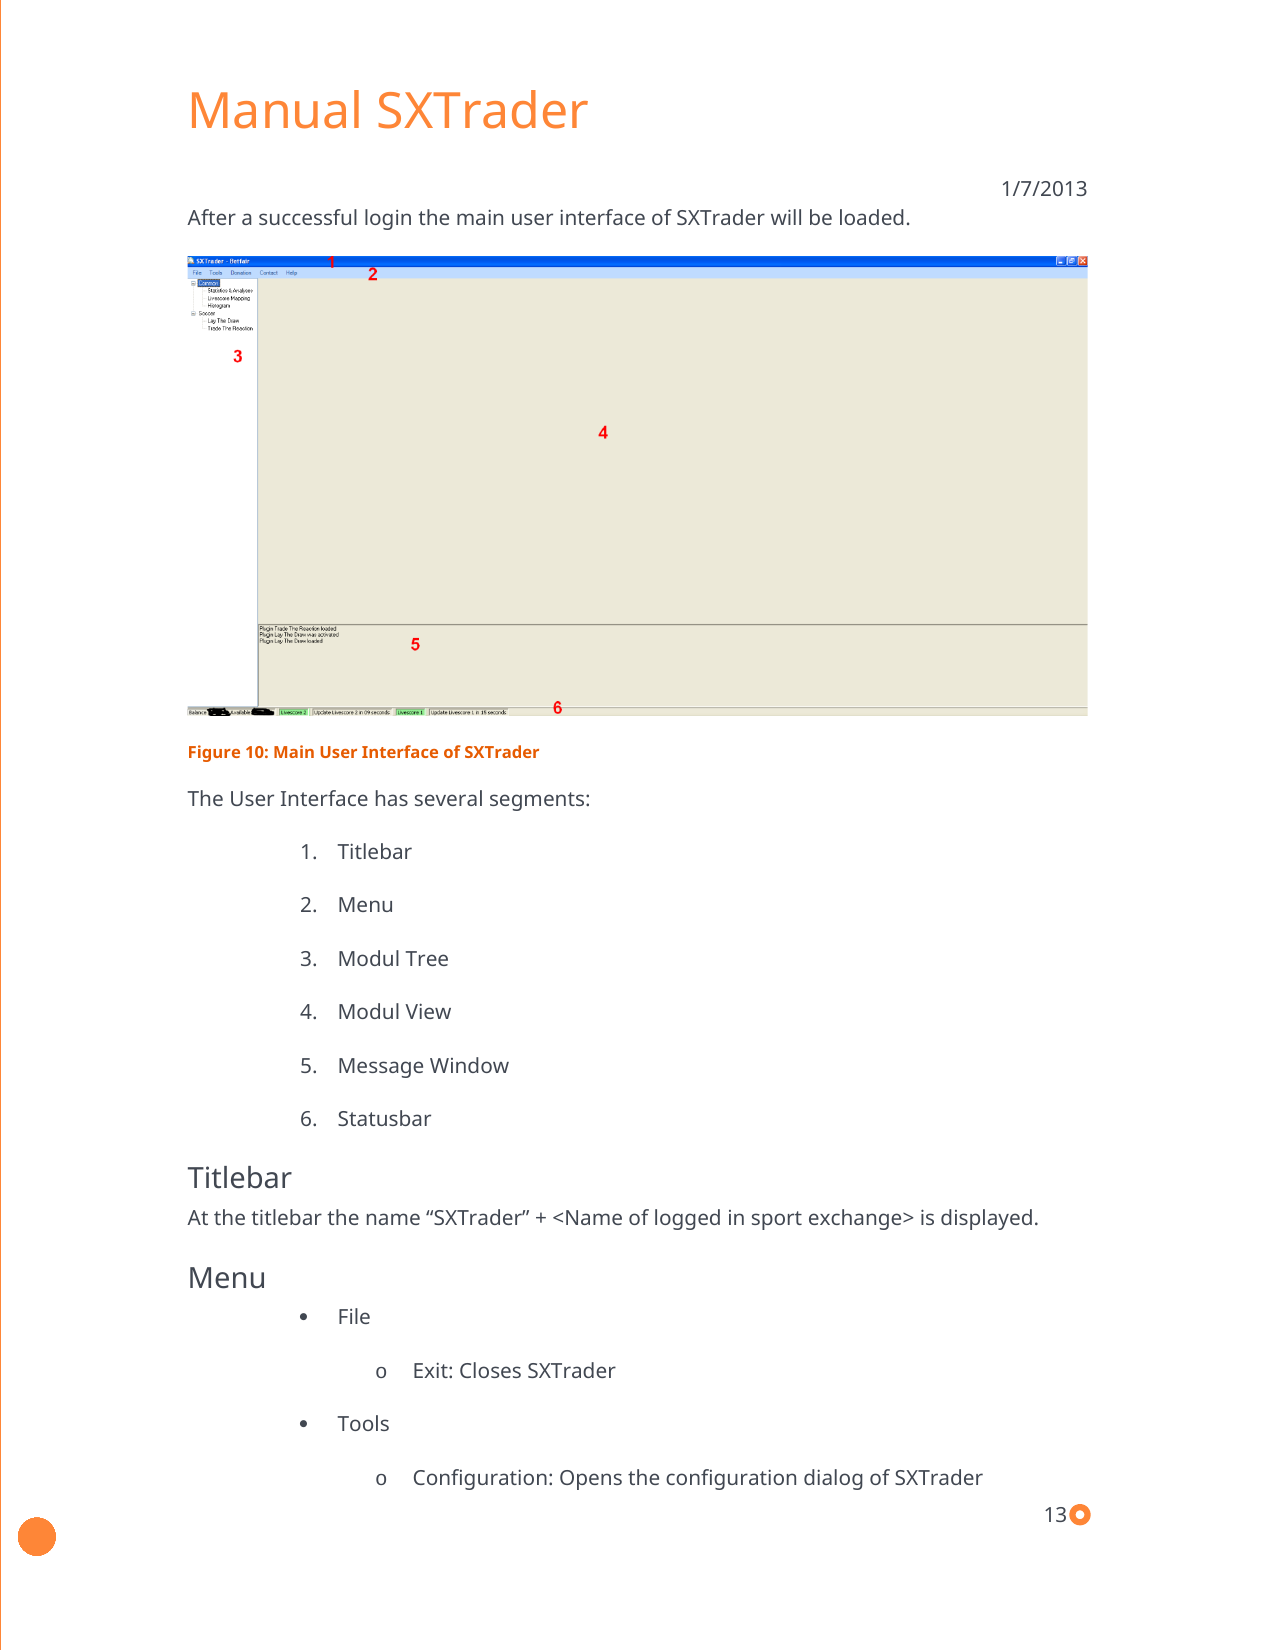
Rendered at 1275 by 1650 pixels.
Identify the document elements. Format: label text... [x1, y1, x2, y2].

list Configuration: Opens the configuration dialog of SXTrader [375, 1463, 1087, 1492]
text After a successful login the main user interface of SXTrader will be loaded. [187, 203, 1087, 231]
text At the titlebar the name “SXTrader” + <Name of logged in sport exchange> is displayed. [187, 1203, 1087, 1232]
text Figure 10: Main User Interface of SXTrader [187, 740, 1087, 763]
list File [300, 1302, 1087, 1331]
subtitle Titlebar [187, 1158, 1087, 1197]
subtitle Menu [187, 1257, 1087, 1297]
list Menu [300, 891, 1087, 919]
list Message Window [300, 1051, 1087, 1079]
text The User Interface has several segments: [187, 784, 1087, 812]
list Exit: Closes SXTrader [375, 1356, 1087, 1384]
list Statusbar [300, 1104, 1087, 1133]
list Tools [300, 1409, 1087, 1438]
list Modul View [300, 997, 1087, 1026]
list Modul Tree [300, 944, 1087, 972]
list Titlebar [300, 837, 1087, 866]
